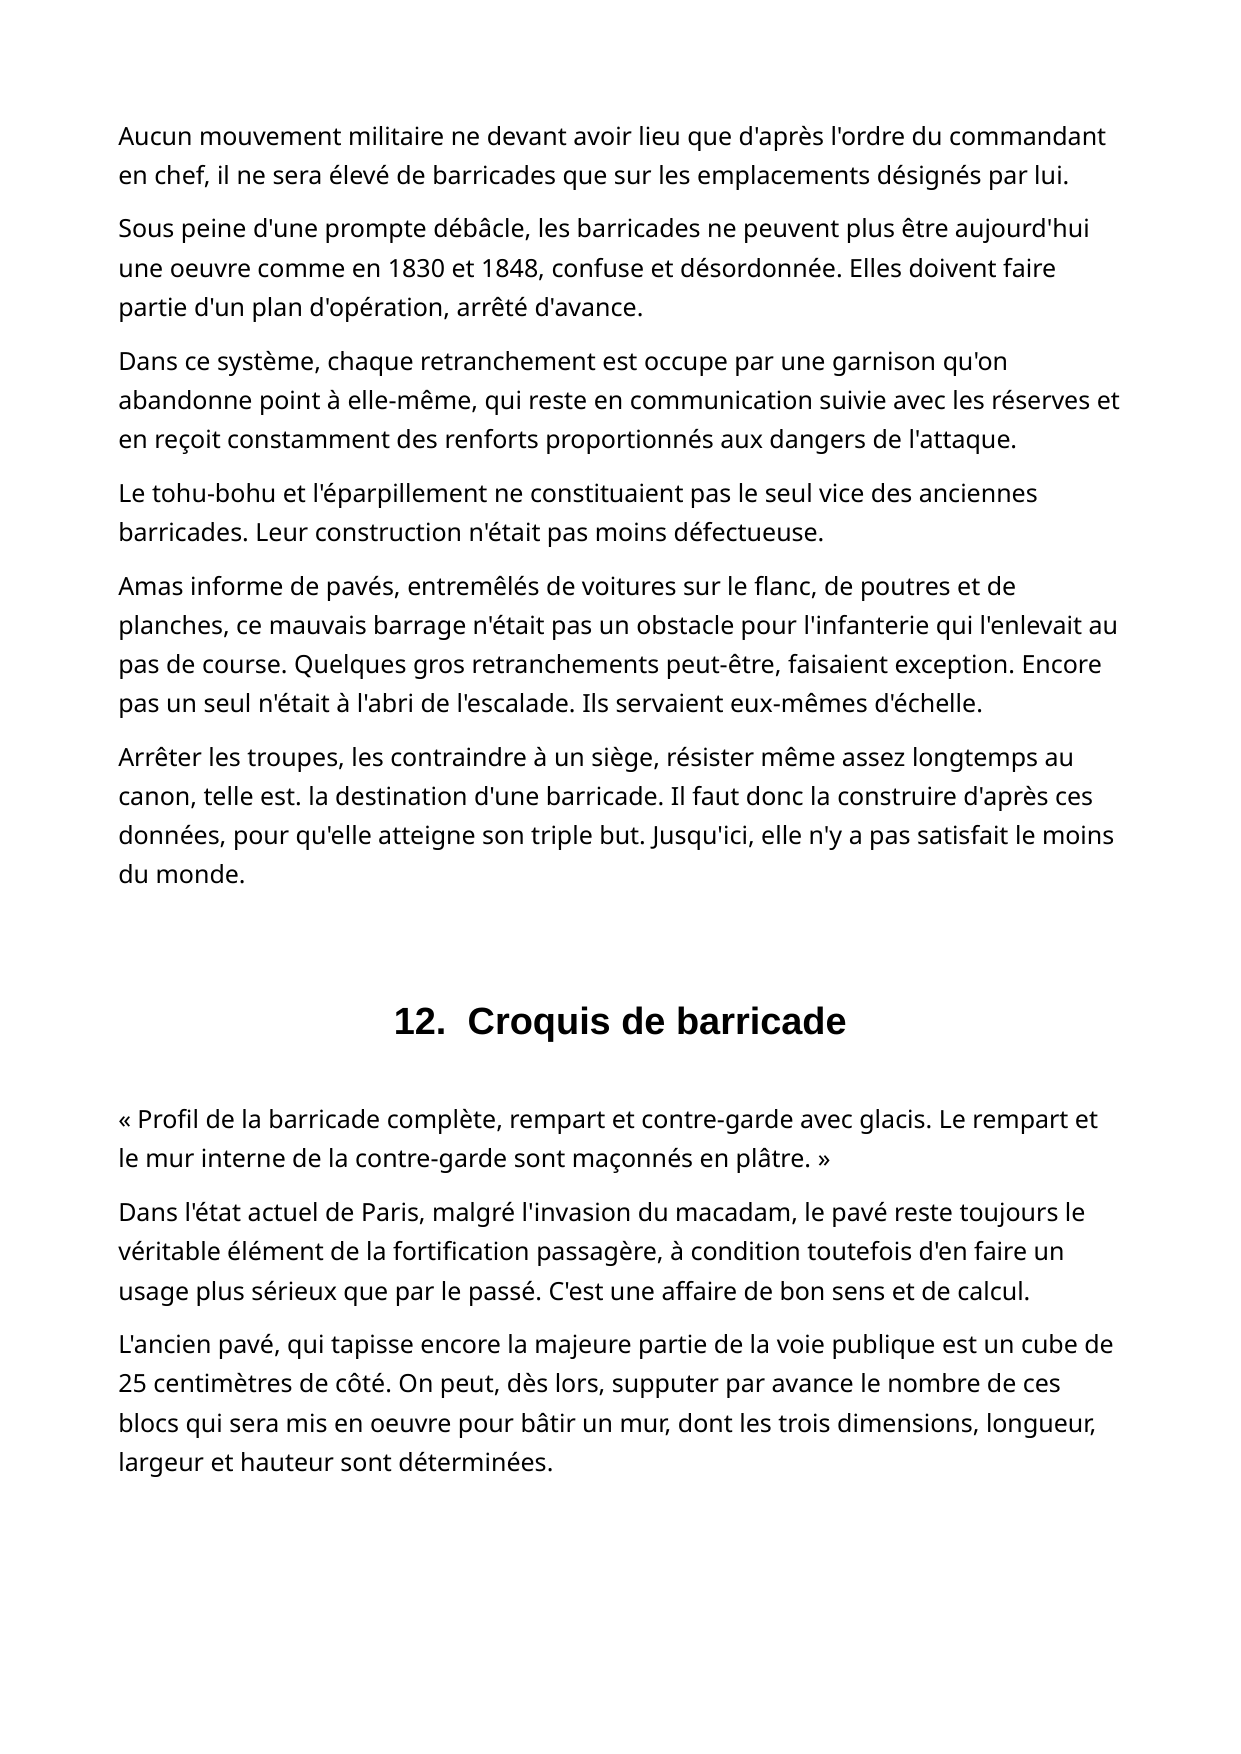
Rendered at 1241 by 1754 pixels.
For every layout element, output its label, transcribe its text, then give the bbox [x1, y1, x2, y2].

text « Profil de la barricade complète, rempart et contre-garde avec glacis. Le rempart et le mur interne de la contre-garde sont maçonnés en plâtre. » [118, 1102, 1122, 1175]
text Arrêter les troupes, les contraindre à un siège, résister même assez longtemps au canon, telle est. la destination d'une barricade. Il faut donc la construire d'après ces données, pour qu'elle atteigne son triple but. Jusqu'ici, elle n'y a pas satisfait le moins du monde. [118, 739, 1122, 891]
text Dans l'état actuel de Paris, malgré l'invasion du macadam, le pavé reste toujours le véritable élément de la fortification passagère, à condition toutefois d'en faire un usage plus sérieux que par le passé. C'est une affaire de bon sens et de calcul. [118, 1195, 1122, 1307]
subtitle Croquis de barricade [118, 999, 1122, 1043]
text Aucun mouvement militaire ne devant avoir lieu que d'après l'ordre du commandant en chef, il ne sera élevé de barricades que sur les emplacements désignés par lui. [118, 118, 1122, 191]
text Dans ce système, chaque retranchement est occupe par une garnison qu'on abandonne point à elle-même, qui reste en communication suivie avec les réserves et en reçoit constamment des renforts proportionnés aux dangers de l'attaque. [118, 343, 1122, 456]
text Sous peine d'une prompte débâcle, les barricades ne peuvent plus être aujourd'hui une oeuvre comme en 1830 et 1848, confuse et désordonnée. Elles doivent faire partie d'un plan d'opération, arrêté d'avance. [118, 211, 1122, 323]
text Amas informe de pavés, entremêlés de voitures sur le flanc, de poutres et de planches, ce mauvais barrage n'était pas un obstacle pour l'infanterie qui l'enlevait au pas de course. Quelques gros retranchements peut-être, faisaient exception. Encore pas un seul n'était à l'abri de l'escalade. Ils servaient eux-mêmes d'échelle. [118, 568, 1122, 720]
text L'ancien pavé, qui tapisse encore la majeure partie de la voie publique est un cube de 25 centimètres de côté. On peut, dès lors, supputer par avance le nombre de ces blocs qui sera mis en oeuvre pour bâtir un mur, dont les trois dimensions, longueur, largeur et hauteur sont déterminées. [118, 1327, 1122, 1478]
text Le tohu-bohu et l'éparpillement ne constituaient pas le seul vice des anciennes barricades. Leur construction n'était pas moins défectueuse. [118, 475, 1122, 548]
